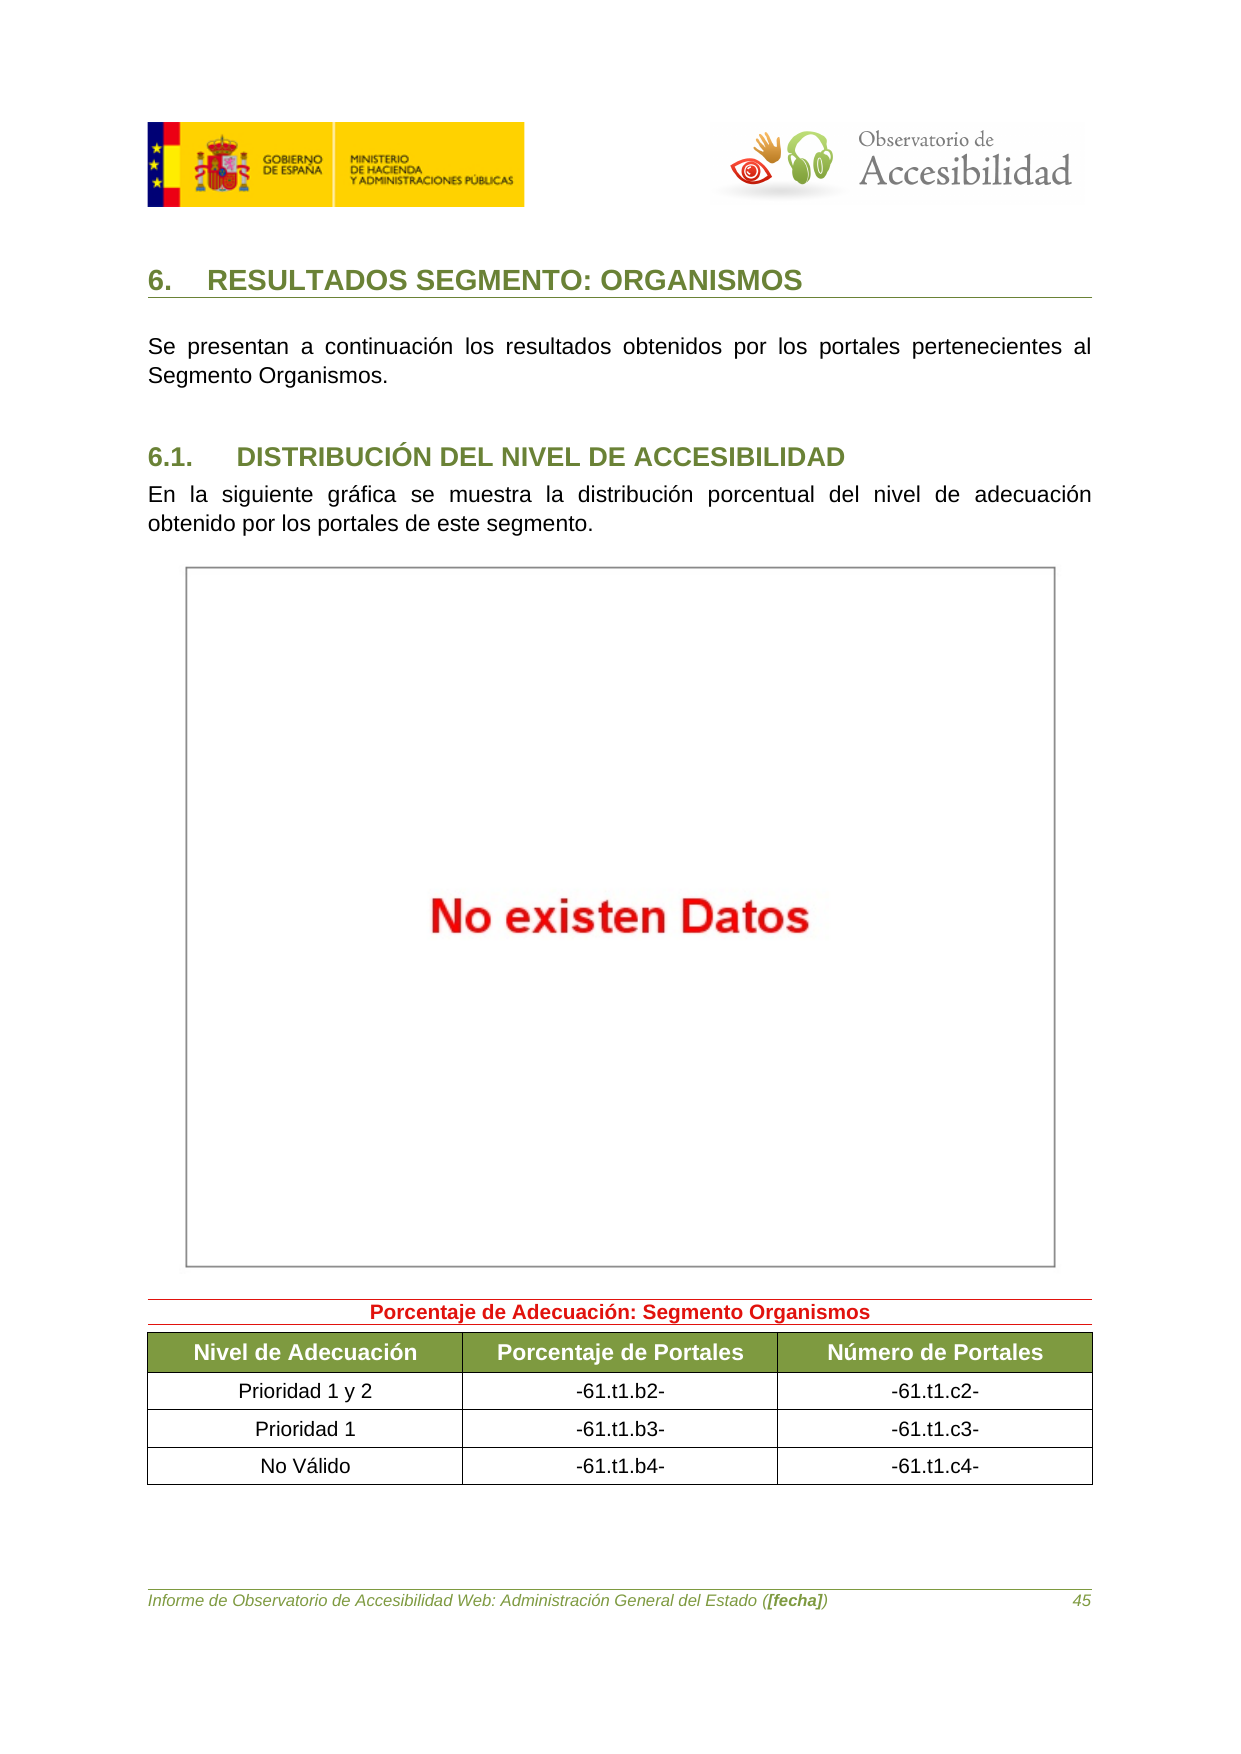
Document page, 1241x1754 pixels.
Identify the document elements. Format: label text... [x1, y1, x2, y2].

table_header Número de Portales [778, 1333, 1092, 1372]
table_cell -61.t1.b3- [463, 1410, 777, 1447]
table_cell -61.t1.c2- [778, 1373, 1092, 1409]
picture [147, 122, 525, 207]
table_cell Prioridad 1 [148, 1410, 462, 1447]
table_cell No Válido [148, 1448, 462, 1484]
text En la siguiente gráfica se muestra la distribución porcentual del nivel de adecuación obtenido por los portales de este segmento. [148, 481, 1092, 537]
table_cell Prioridad 1 y 2 [148, 1373, 462, 1409]
table_cell -61.t1.b2- [463, 1373, 777, 1409]
text Porcentaje de Adecuación: Segmento Organismos [148, 1300, 1092, 1324]
table_header Nivel de Adecuación [148, 1333, 462, 1372]
table_cell -61.t1.c3- [778, 1410, 1092, 1447]
list Distribución del nivel de accesibilidad [148, 441, 1092, 472]
picture [178, 564, 1062, 1274]
table_cell -61.t1.b4- [463, 1448, 777, 1484]
picture [710, 122, 1086, 205]
table_cell -61.t1.c4- [778, 1448, 1092, 1484]
list Resultados Segmento: Organismos [148, 263, 1092, 297]
text Se presentan a continuación los resultados obtenidos por los portales pertenecientes al Segmento Organismos. [148, 333, 1092, 388]
table_header Porcentaje de Portales [463, 1333, 777, 1372]
